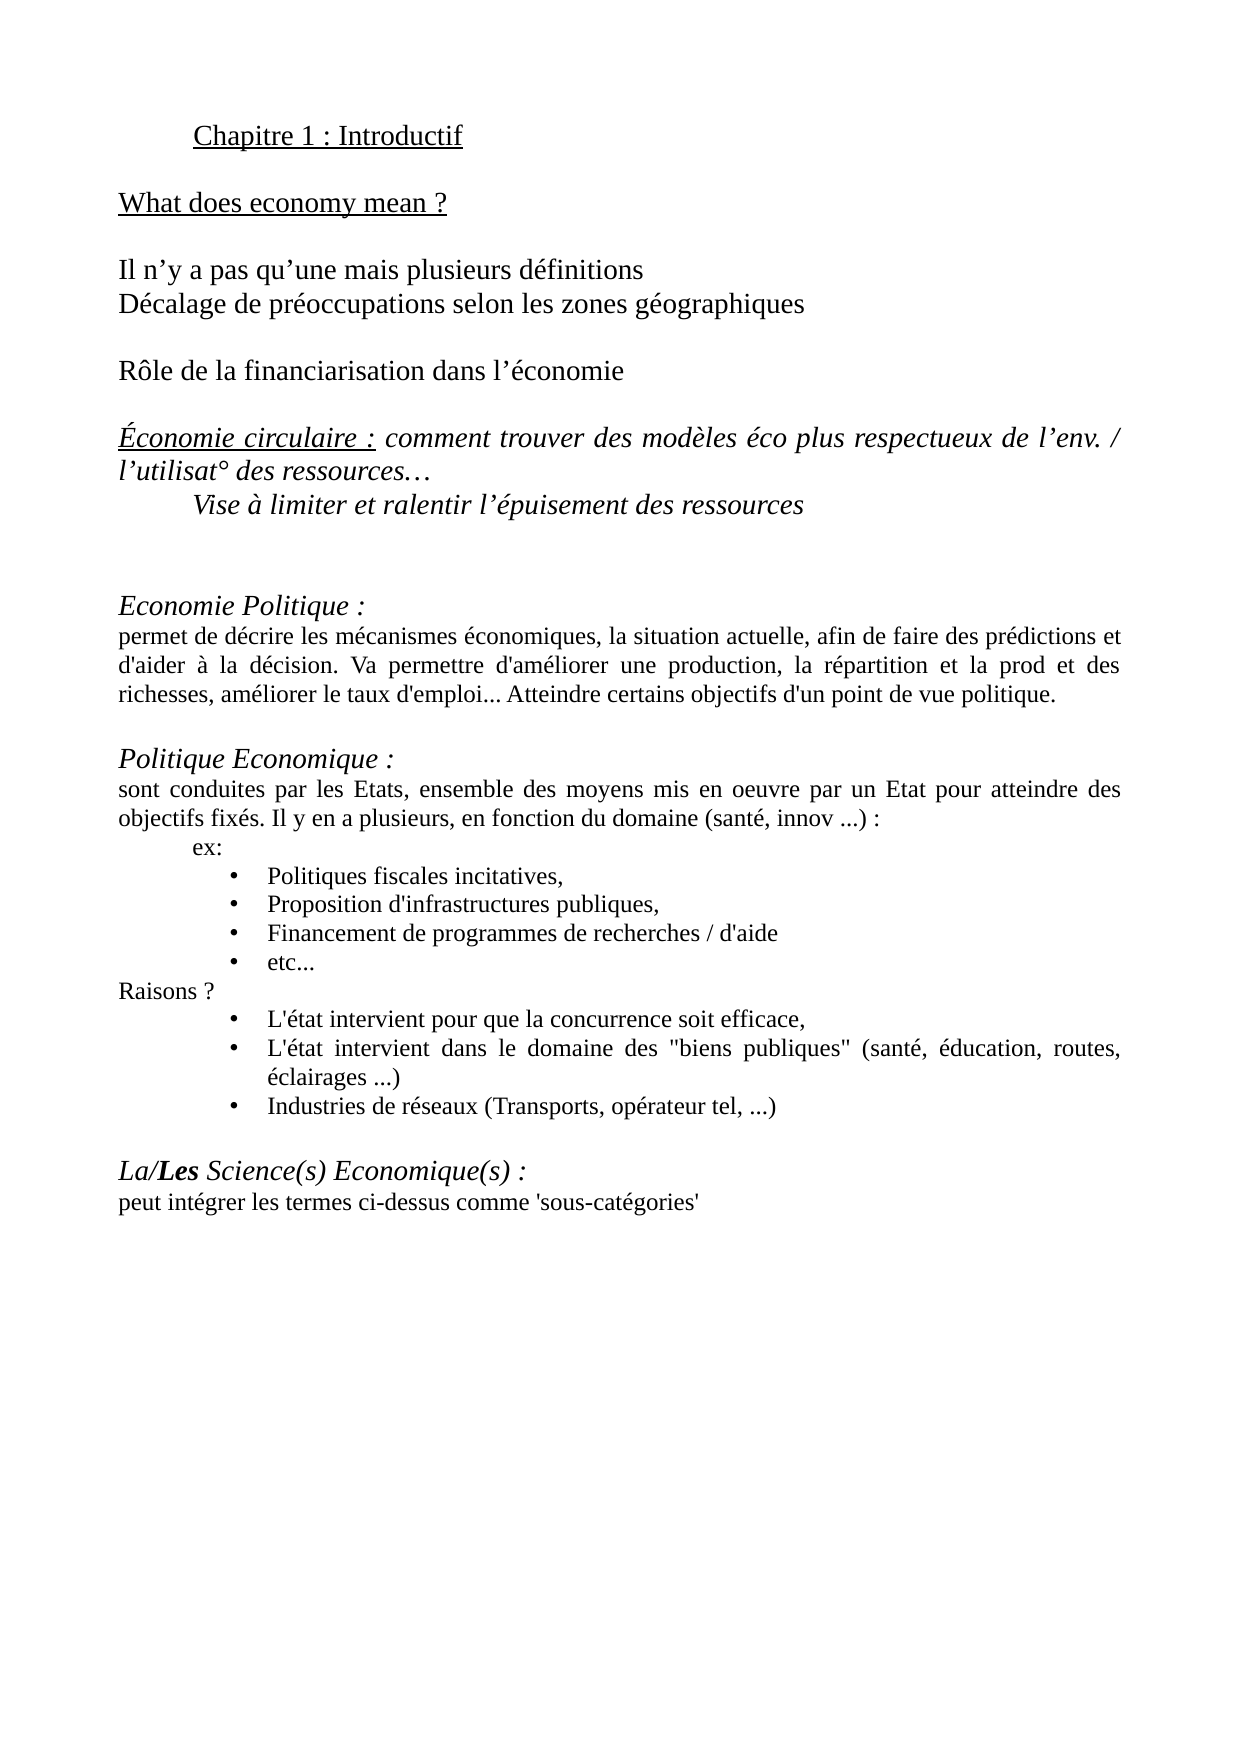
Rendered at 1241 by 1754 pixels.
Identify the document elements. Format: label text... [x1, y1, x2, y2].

text Economie Politique : [118, 588, 1122, 621]
list etc... [229, 947, 1122, 976]
text permet de décrire les mécanismes économiques, la situation actuelle, afin de faire des prédictions et d'aider à la décision. Va permettre d'améliorer une production, la répartition et la prod et des richesses, améliorer le taux d'emploi... Atteindre certains objectifs d'un point de vue politique. [118, 621, 1122, 707]
text Économie circulaire : comment trouver des modèles éco plus respectueux de l’env. / l’utilisat° des ressources… [118, 420, 1122, 487]
text Il n’y a pas qu’une mais plusieurs définitions [118, 252, 1122, 286]
text peut intégrer les termes ci-dessus comme 'sous-catégories' [118, 1187, 1122, 1215]
text Rôle de la financiarisation dans l’économie [118, 353, 1122, 386]
list Politiques fiscales incitatives, [229, 861, 1122, 889]
text Politique Economique : [118, 741, 1122, 774]
text Raisons ? [118, 976, 1122, 1004]
list Chapitre 1 : Introductif [156, 118, 1122, 152]
text Vise à limiter et ralentir l’épuisement des ressources [118, 487, 1122, 521]
text ex: [118, 832, 1122, 861]
text sont conduites par les Etats, ensemble des moyens mis en oeuvre par un Etat pour atteindre des objectifs fixés. Il y en a plusieurs, en fonction du domaine (santé, innov ...) : [118, 774, 1122, 832]
list L'état intervient pour que la concurrence soit efficace, [229, 1004, 1122, 1033]
text La/Les Science(s) Economique(s) : [118, 1153, 1122, 1187]
list Financement de programmes de recherches / d'aide [229, 918, 1122, 947]
text What does economy mean ? [118, 185, 1122, 219]
list Industries de réseaux (Transports, opérateur tel, ...) [229, 1091, 1122, 1119]
list L'état intervient dans le domaine des "biens publiques" (santé, éducation, routes, éclairages ...) [229, 1033, 1122, 1091]
list Proposition d'infrastructures publiques, [229, 889, 1122, 918]
text Décalage de préoccupations selon les zones géographiques [118, 286, 1122, 319]
